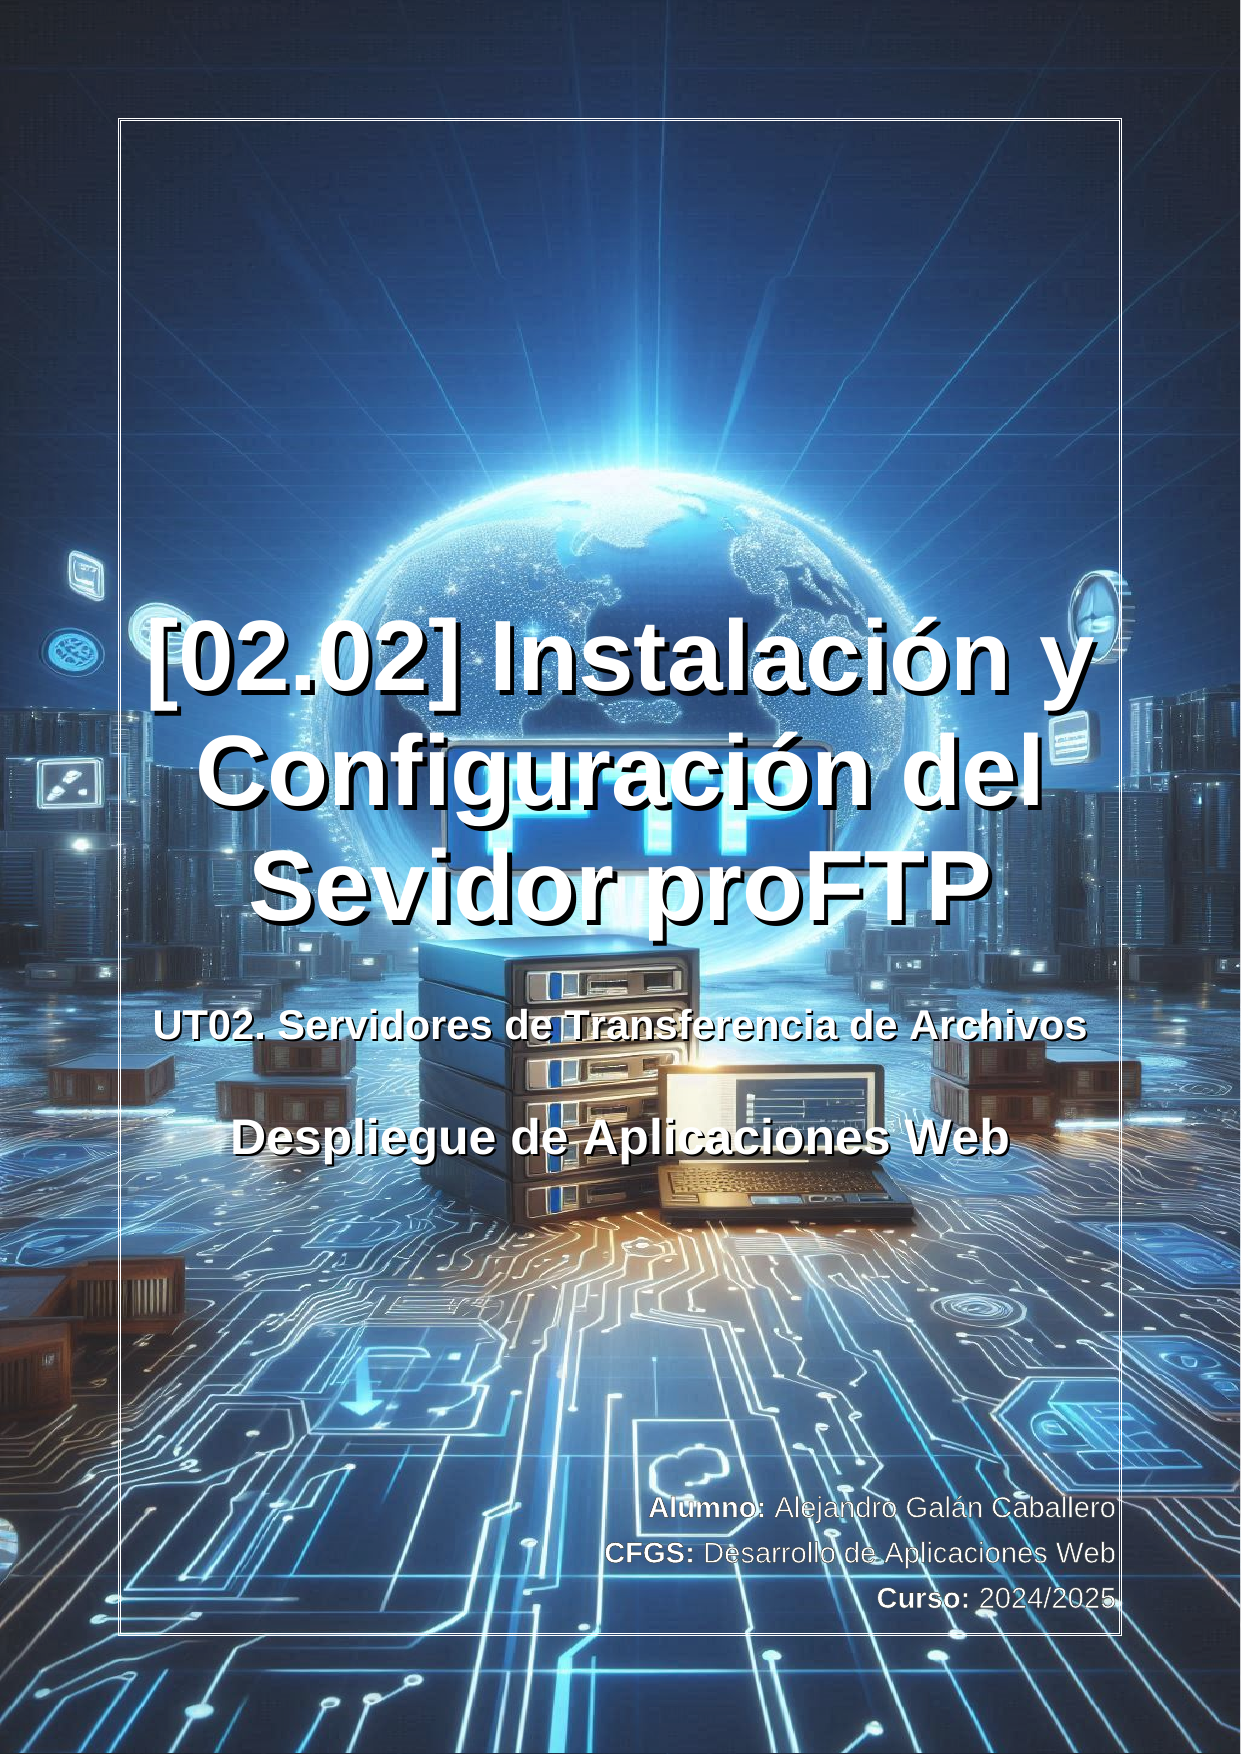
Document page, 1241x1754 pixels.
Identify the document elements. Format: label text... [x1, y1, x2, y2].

text Curso: 2024/2025 [124, 1581, 1116, 1614]
subtitle Despliegue de Aplicaciones Web [124, 1108, 1116, 1165]
title [02.02] Instalación y Configuración del Sevidor proFTP [124, 597, 1116, 942]
subtitle UT02. Servidores de Transferencia de Archivos [124, 1001, 1116, 1048]
text Alumno: Alejandro Galán Caballero [124, 1490, 1116, 1523]
text CFGS: Desarrollo de Aplicaciones Web [124, 1535, 1116, 1569]
